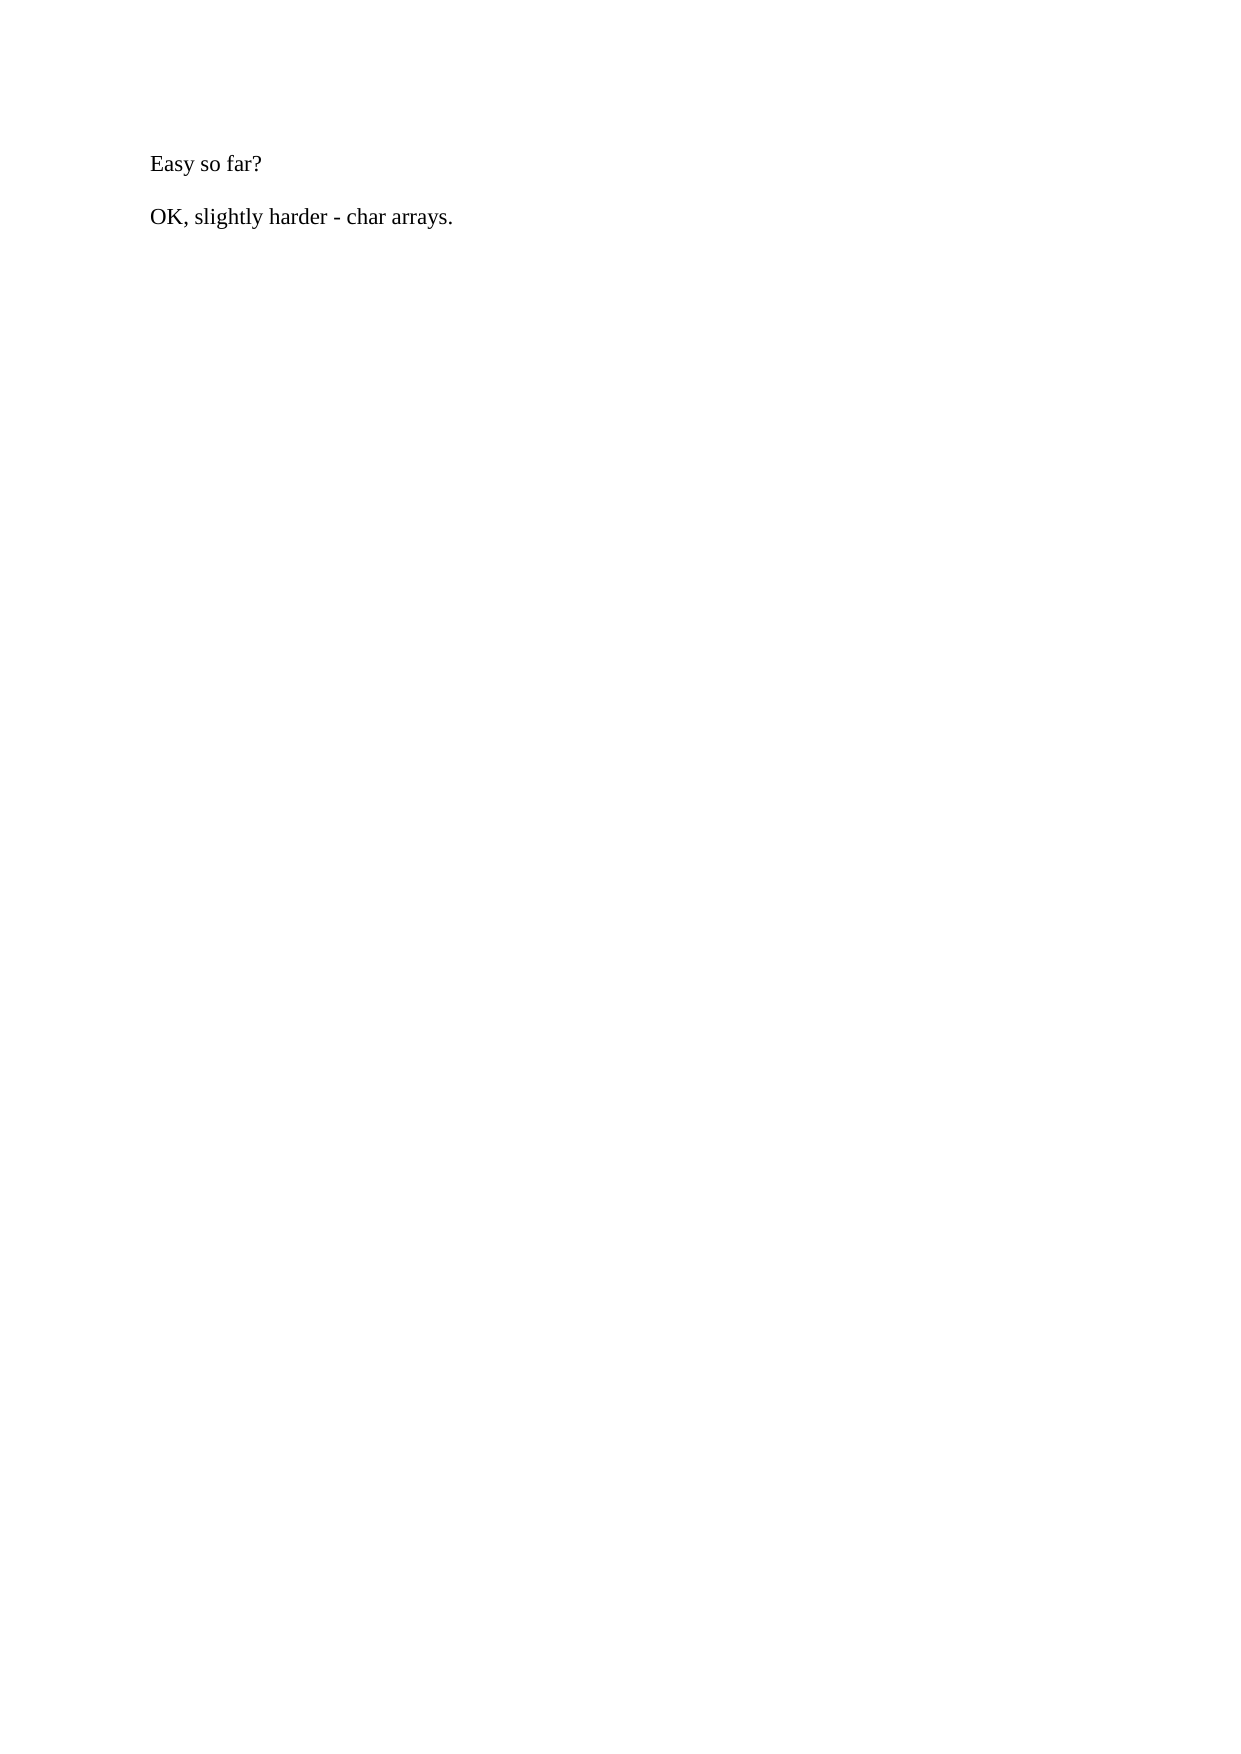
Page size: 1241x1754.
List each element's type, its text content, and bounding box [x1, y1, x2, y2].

text Easy so far? [150, 150, 1090, 176]
text OK, slightly harder - char arrays. [150, 203, 1090, 229]
